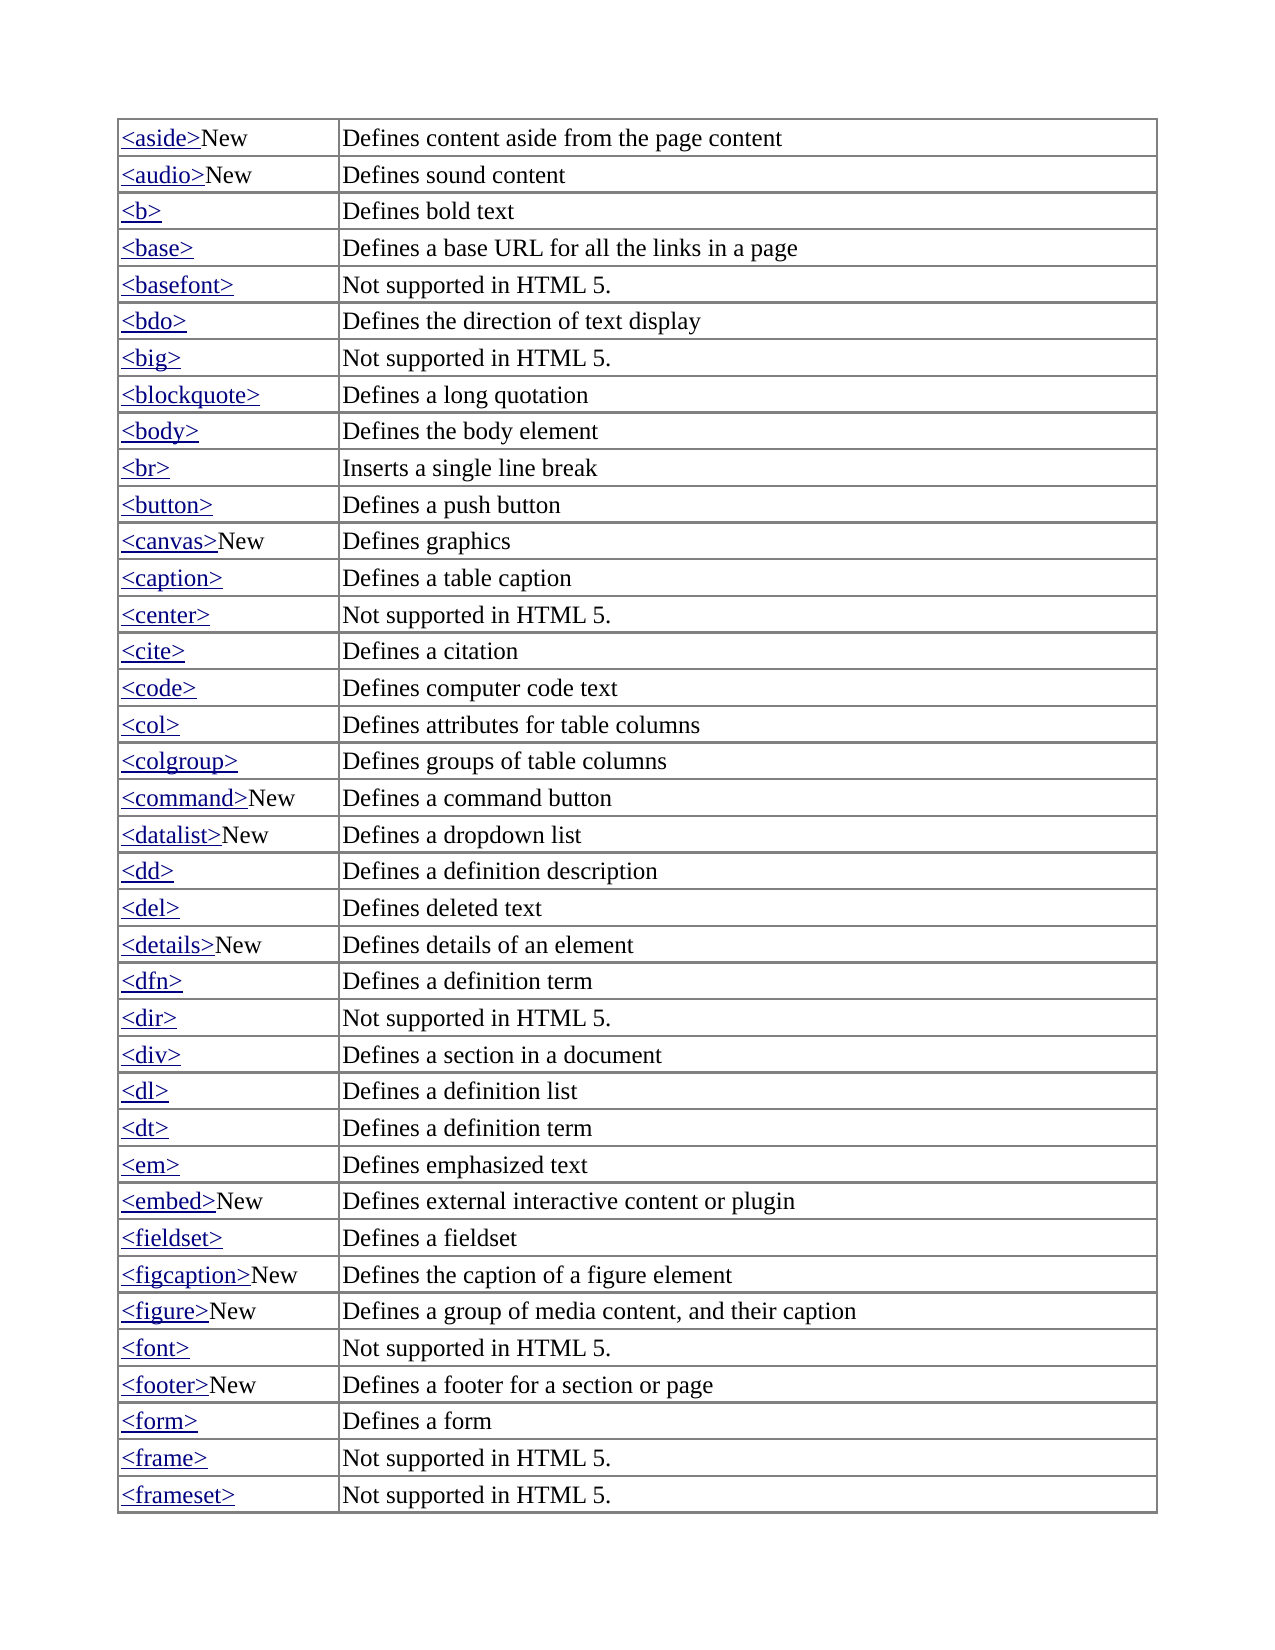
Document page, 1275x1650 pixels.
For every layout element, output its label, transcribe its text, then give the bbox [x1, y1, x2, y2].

table_cell <cite> [119, 634, 338, 668]
table_cell Defines external interactive content or plugin [340, 1184, 1156, 1218]
table_cell Not supported in HTML 5. [340, 340, 1156, 375]
table_cell Not supported in HTML 5. [340, 1477, 1156, 1511]
table_cell <aside>New [119, 120, 338, 155]
table_cell Defines the direction of text display [340, 304, 1156, 338]
table_cell Defines a definition list [340, 1074, 1156, 1108]
table_cell Defines a push button [340, 487, 1156, 521]
table_cell Defines a footer for a section or page [340, 1367, 1156, 1401]
table_cell <datalist>New [119, 817, 338, 851]
table_cell <figure>New [119, 1294, 338, 1328]
table_cell <base> [119, 230, 338, 265]
table_cell <command>New [119, 780, 338, 815]
table_cell Defines the caption of a figure element [340, 1257, 1156, 1291]
table_cell Not supported in HTML 5. [340, 267, 1156, 301]
table_cell Defines graphics [340, 524, 1156, 558]
table_cell <col> [119, 707, 338, 741]
table_cell Defines attributes for table columns [340, 707, 1156, 741]
table_cell Not supported in HTML 5. [340, 1330, 1156, 1365]
table_cell <canvas>New [119, 524, 338, 558]
table_cell Defines a section in a document [340, 1037, 1156, 1071]
table_cell <audio>New [119, 157, 338, 191]
table_cell <dt> [119, 1110, 338, 1145]
table_cell <dd> [119, 854, 338, 888]
table_cell <frame> [119, 1440, 338, 1475]
table_cell <frameset> [119, 1477, 338, 1511]
table_cell <dl> [119, 1074, 338, 1108]
table_cell <dfn> [119, 964, 338, 998]
table_cell Not supported in HTML 5. [340, 597, 1156, 631]
table_cell Not supported in HTML 5. [340, 1000, 1156, 1035]
table_cell Defines a citation [340, 634, 1156, 668]
table_cell <font> [119, 1330, 338, 1365]
table_cell Defines a fieldset [340, 1220, 1156, 1255]
table_cell <code> [119, 670, 338, 705]
table_cell Defines content aside from the page content [340, 120, 1156, 155]
table_cell <div> [119, 1037, 338, 1071]
table_cell <big> [119, 340, 338, 375]
table_cell <blockquote> [119, 377, 338, 411]
table_cell Defines a dropdown list [340, 817, 1156, 851]
table_cell Defines a form [340, 1404, 1156, 1438]
table_cell Defines computer code text [340, 670, 1156, 705]
table_cell <basefont> [119, 267, 338, 301]
table_cell <caption> [119, 560, 338, 595]
table_cell <figcaption>New [119, 1257, 338, 1291]
table_cell Not supported in HTML 5. [340, 1440, 1156, 1475]
table_cell <em> [119, 1147, 338, 1181]
table_cell Defines groups of table columns [340, 744, 1156, 778]
table_cell Defines bold text [340, 194, 1156, 228]
table_cell <footer>New [119, 1367, 338, 1401]
table_cell <button> [119, 487, 338, 521]
table_cell <colgroup> [119, 744, 338, 778]
table_cell <b> [119, 194, 338, 228]
table_cell Defines the body element [340, 414, 1156, 448]
table_cell <form> [119, 1404, 338, 1438]
table_cell Inserts a single line break [340, 450, 1156, 485]
table_cell <dir> [119, 1000, 338, 1035]
table_cell <fieldset> [119, 1220, 338, 1255]
table_cell Defines a definition term [340, 1110, 1156, 1145]
table_cell <body> [119, 414, 338, 448]
table_cell <br> [119, 450, 338, 485]
table_cell Defines emphasized text [340, 1147, 1156, 1181]
table_cell Defines a base URL for all the links in a page [340, 230, 1156, 265]
table_cell Defines a table caption [340, 560, 1156, 595]
table_cell Defines details of an element [340, 927, 1156, 961]
table_cell Defines deleted text [340, 890, 1156, 925]
table_cell Defines a long quotation [340, 377, 1156, 411]
table_cell <bdo> [119, 304, 338, 338]
table_cell <del> [119, 890, 338, 925]
table_cell Defines a definition description [340, 854, 1156, 888]
table_cell Defines a definition term [340, 964, 1156, 998]
table_cell <center> [119, 597, 338, 631]
table_cell Defines sound content [340, 157, 1156, 191]
table_cell Defines a group of media content, and their caption [340, 1294, 1156, 1328]
table_cell Defines a command button [340, 780, 1156, 815]
table_cell <embed>New [119, 1184, 338, 1218]
table_cell <details>New [119, 927, 338, 961]
